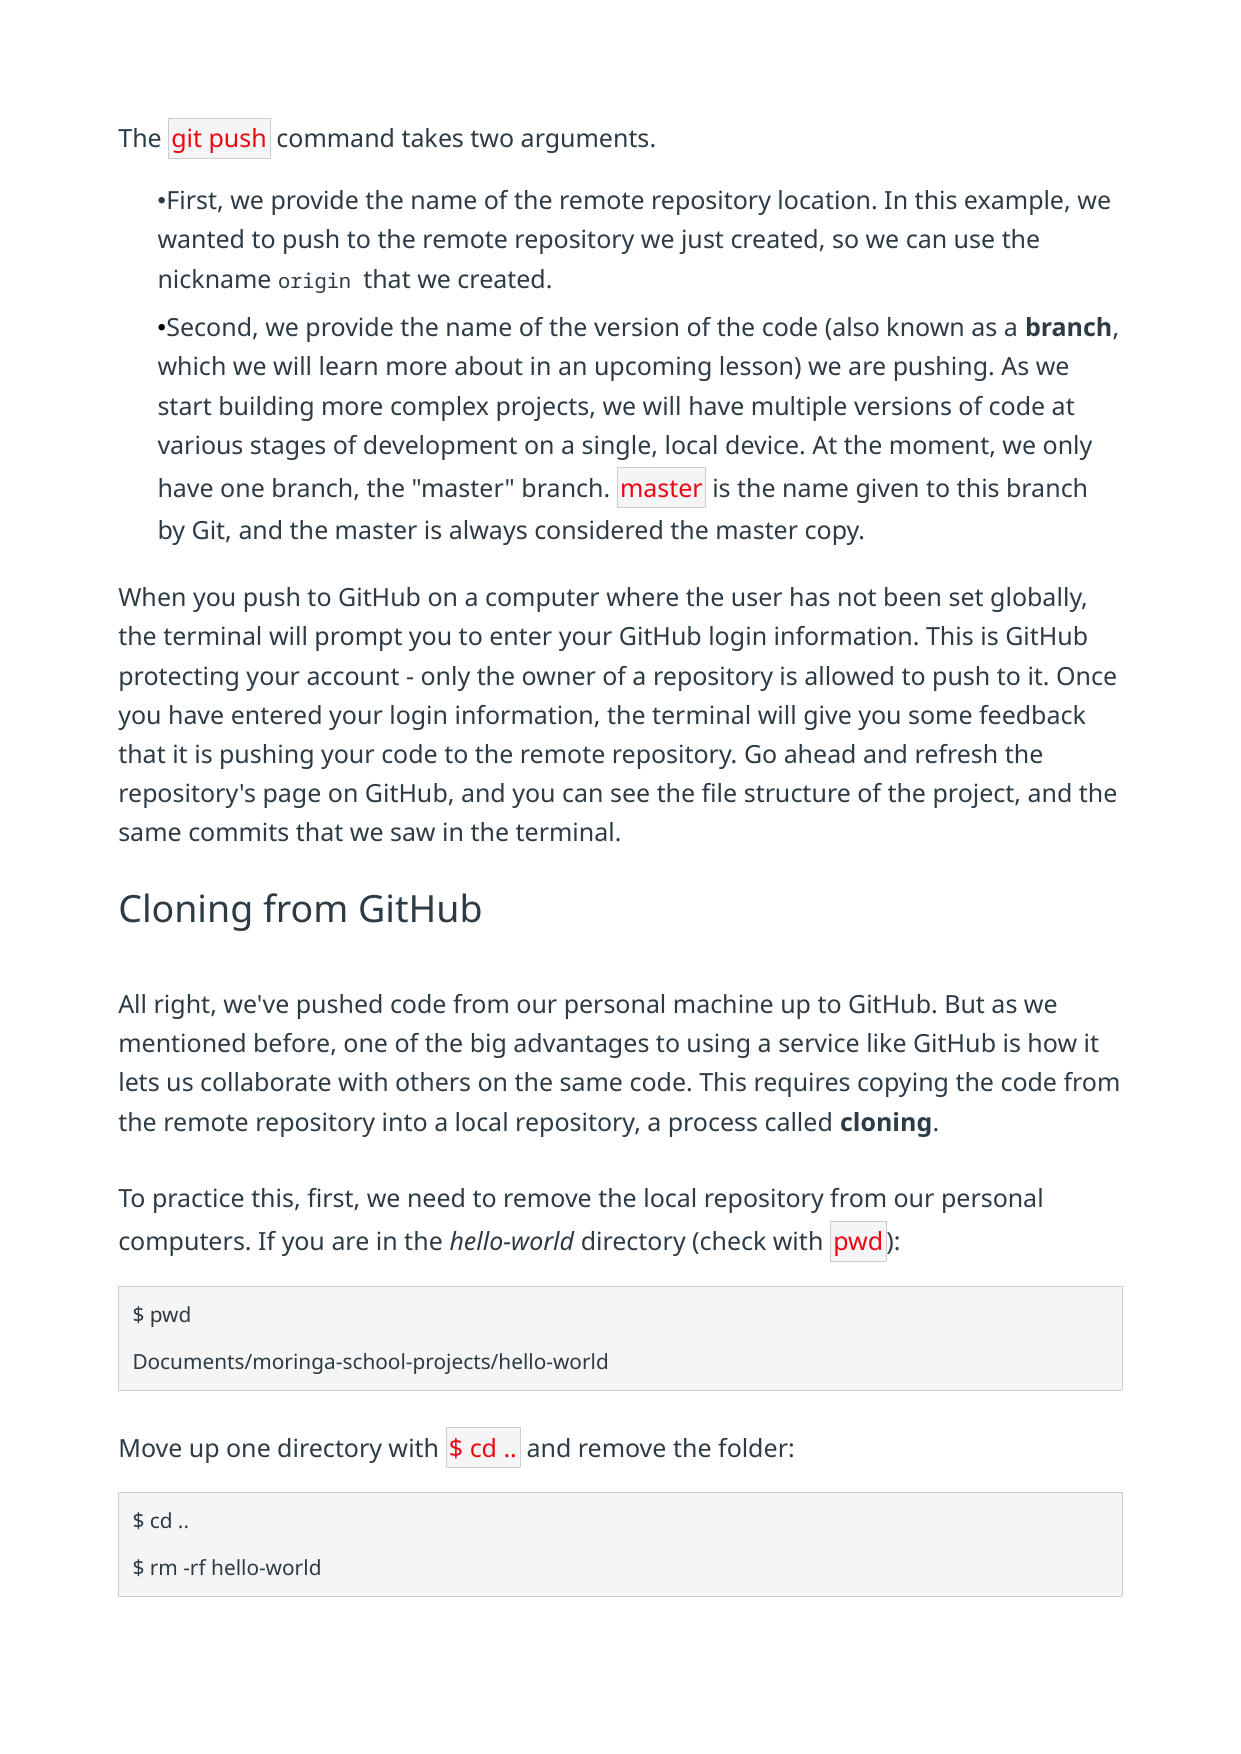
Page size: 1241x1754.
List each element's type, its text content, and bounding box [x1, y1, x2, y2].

list First, we provide the name of the remote repository location. In this example, we wanted to push to the remote repository we just created, so we can use the nickname origin that we created. [118, 183, 1122, 295]
text git push [169, 119, 270, 158]
text $ cd .. [119, 1493, 1122, 1534]
text The [118, 118, 168, 158]
text Move up one directory with [118, 1427, 446, 1467]
text $ pwd [119, 1287, 1122, 1328]
text $ rm -rf hello-world [119, 1539, 1122, 1596]
text Documents/moringa-school-projects/hello-world [119, 1333, 1122, 1390]
text All right, we've pushed code from our personal machine up to GitHub. But as we mentioned before, one of the big advantages to using a service like GitHub is how it lets us collaborate with others on the same code. This requires copying the code from the remote repository into a local repository, a process called cloning. [118, 987, 1122, 1138]
text and remove the folder: [521, 1427, 1122, 1467]
list Second, we provide the name of the version of the code (also known as a branch, which we will learn more about in an upcoming lesson) we are pushing. As we start building more complex projects, we will have multiple versions of code at various stages of development on a single, local device. At the moment, we only have one branch, the "master" branch. master is the name given to this branch by Git, and the master is always considered the master copy. [118, 310, 1122, 547]
text $ cd .. [447, 1428, 520, 1467]
text command takes two arguments. [271, 118, 1122, 158]
text When you push to GitHub on a computer where the user has not been set globally, the terminal will prompt you to enter your GitHub login information. This is GitHub protecting your account - only the owner of a repository is allowed to push to it. Once you have entered your login information, the terminal will give you some feedback that it is pushing your code to the remote repository. Go ahead and refresh the repository's page on GitHub, and you can see the file structure of the project, and the same commits that we saw in the terminal. [118, 580, 1122, 849]
text To practice this, first, we need to remove the local repository from our personal computers. If you are in the hello-world directory (check with pwd): [118, 1181, 1122, 1261]
subtitle Cloning from GitHub [118, 882, 1122, 933]
